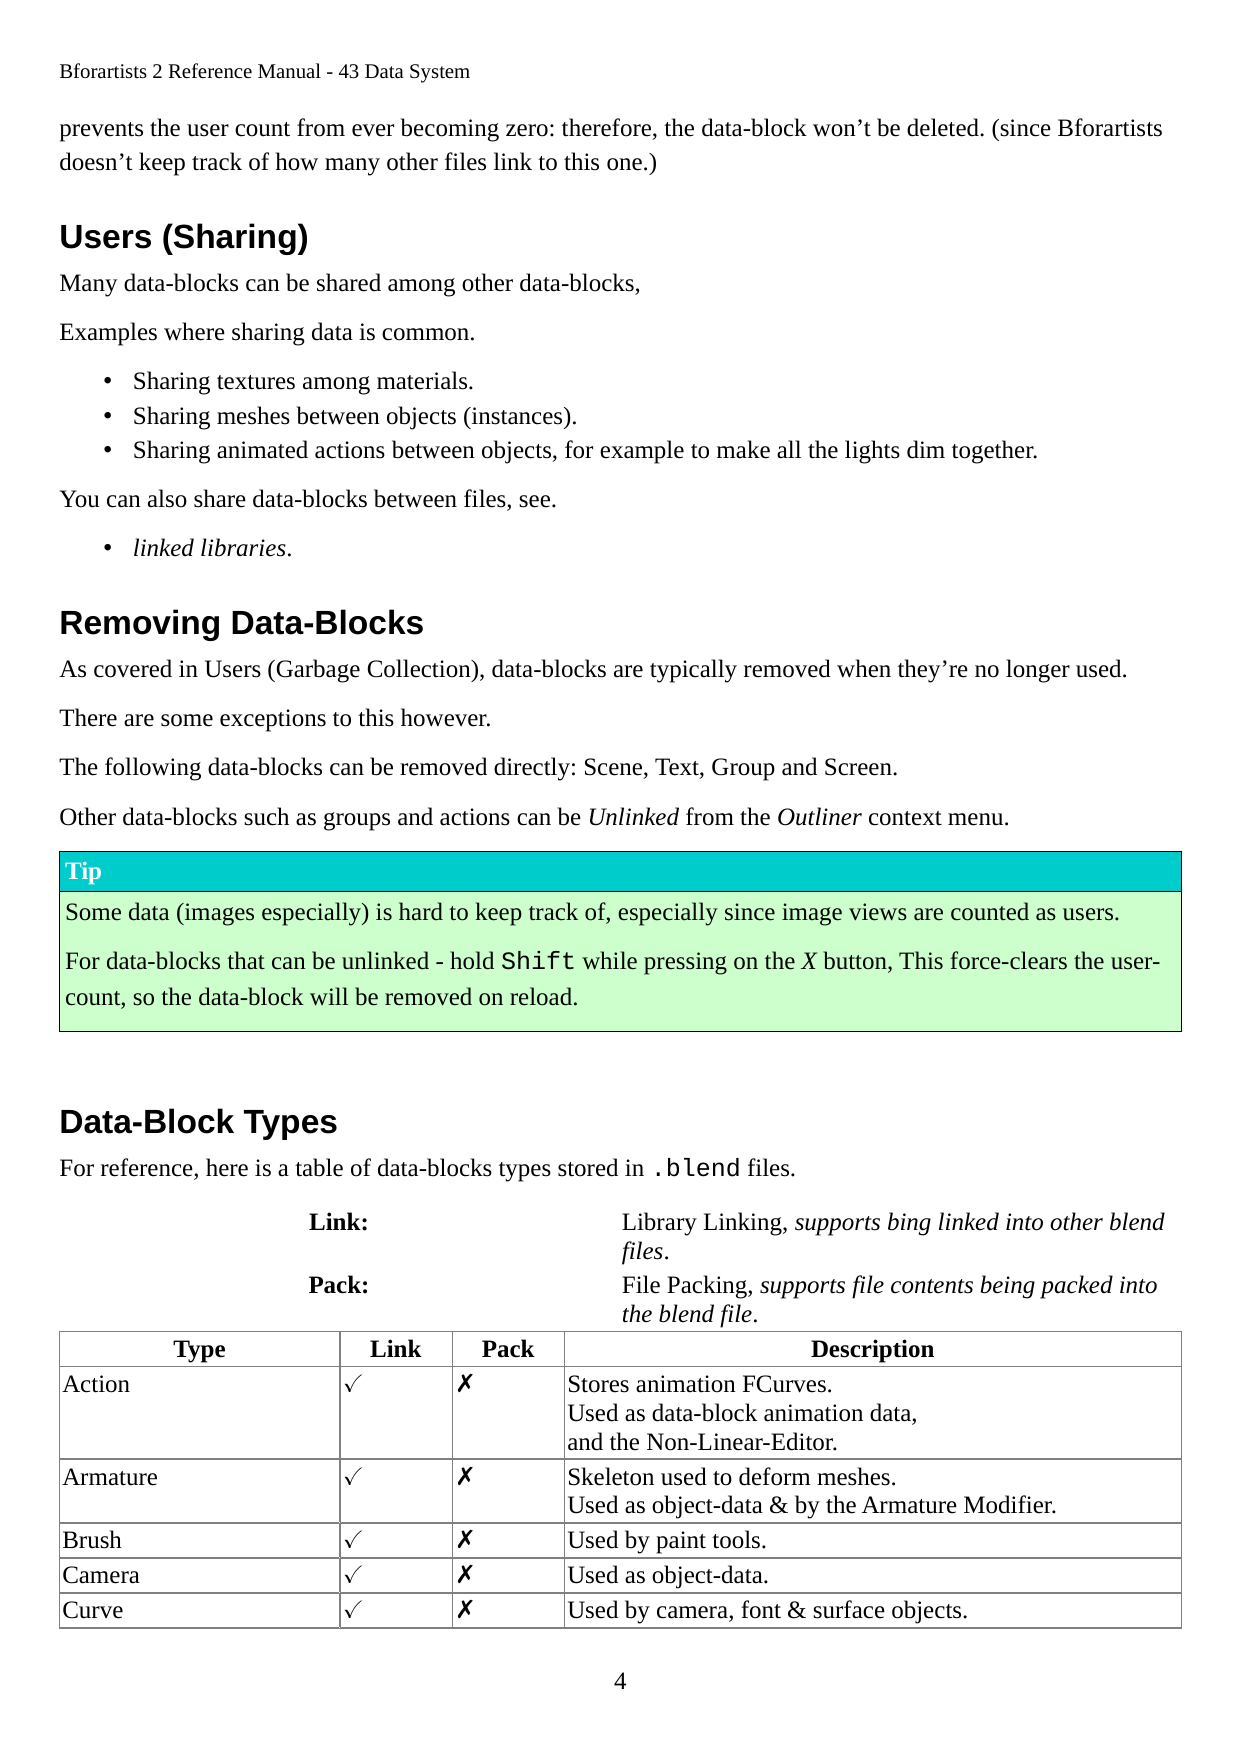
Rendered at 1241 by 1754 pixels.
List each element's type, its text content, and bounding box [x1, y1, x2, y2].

table_cell Armature [60, 1460, 339, 1522]
table_cell Action [60, 1367, 339, 1458]
table_cell Some data (images especially) is hard to keep track of, especially since image views are counted as users. For data-blocks that can be unlinked - hold Shift while pressing on the X button, This force-clears the user-count, so the data-block will be removed on reload. [60, 892, 1181, 1031]
table_cell ✗ [453, 1594, 564, 1627]
table_cell File Packing, supports file contents being packed into the blend file. [619, 1268, 1181, 1331]
subtitle Users (Sharing) [59, 217, 1181, 256]
text For reference, here is a table of data-blocks types stored in .blend files. [59, 1153, 1181, 1183]
table_cell Stores animation FCurves. Used as data-block animation data, and the Non-Linear-Editor. [565, 1367, 1181, 1458]
table_cell Used by paint tools. [565, 1524, 1181, 1557]
table_cell ✓ [341, 1367, 452, 1458]
table_cell ✓ [341, 1460, 452, 1522]
text As covered in Users (Garbage Collection), data-blocks are typically removed when they’re no longer used. [59, 654, 1181, 683]
table_header Tip [60, 852, 1181, 891]
table_cell ✓ [341, 1524, 452, 1557]
table_cell ✓ [341, 1559, 452, 1592]
subtitle Data-Block Types [59, 1101, 1181, 1140]
text prevents the user count from ever becoming zero: therefore, the data-block won’t be deleted. (since Bforartists doesn’t keep track of how many other files link to this one.) [59, 113, 1181, 176]
table_header Description [565, 1332, 1181, 1366]
table_cell ✗ [453, 1559, 564, 1592]
text There are some exceptions to this however. [59, 703, 1181, 732]
text The following data-blocks can be removed directly: Scene, Text, Group and Screen. [59, 752, 1181, 781]
table_header Pack [453, 1332, 564, 1366]
table_cell Curve [60, 1594, 339, 1627]
subtitle Removing Data-Blocks [59, 603, 1181, 642]
list Sharing animated actions between objects, for example to make all the lights dim together. [103, 435, 1181, 464]
list Sharing meshes between objects (instances). [103, 401, 1181, 429]
table_cell ✓ [341, 1594, 452, 1627]
text Other data-blocks such as groups and actions can be Unlinked from the Outliner context menu. [59, 802, 1181, 830]
table_header Link: [59, 1204, 619, 1267]
table_cell ✗ [453, 1367, 564, 1458]
table_cell Used by camera, font & surface objects. [565, 1594, 1181, 1627]
table_cell Skeleton used to deform meshes. Used as object-data & by the Armature Modifier. [565, 1460, 1181, 1522]
table_cell Used as object-data. [565, 1559, 1181, 1592]
table_header Library Linking, supports bing linked into other blend files. [619, 1204, 1181, 1267]
table_header Link [341, 1332, 452, 1366]
list Sharing textures among materials. [103, 366, 1181, 395]
table_cell Camera [60, 1559, 339, 1592]
table_cell Pack: [59, 1268, 619, 1331]
table_cell Brush [60, 1524, 339, 1557]
list linked libraries. [103, 533, 1181, 562]
text Many data-blocks can be shared among other data-blocks, [59, 268, 1181, 297]
table_cell ✗ [453, 1524, 564, 1557]
table_header Type [60, 1332, 339, 1366]
table_cell ✗ [453, 1460, 564, 1522]
text Examples where sharing data is common. [59, 317, 1181, 346]
text You can also share data-blocks between files, see. [59, 484, 1181, 513]
